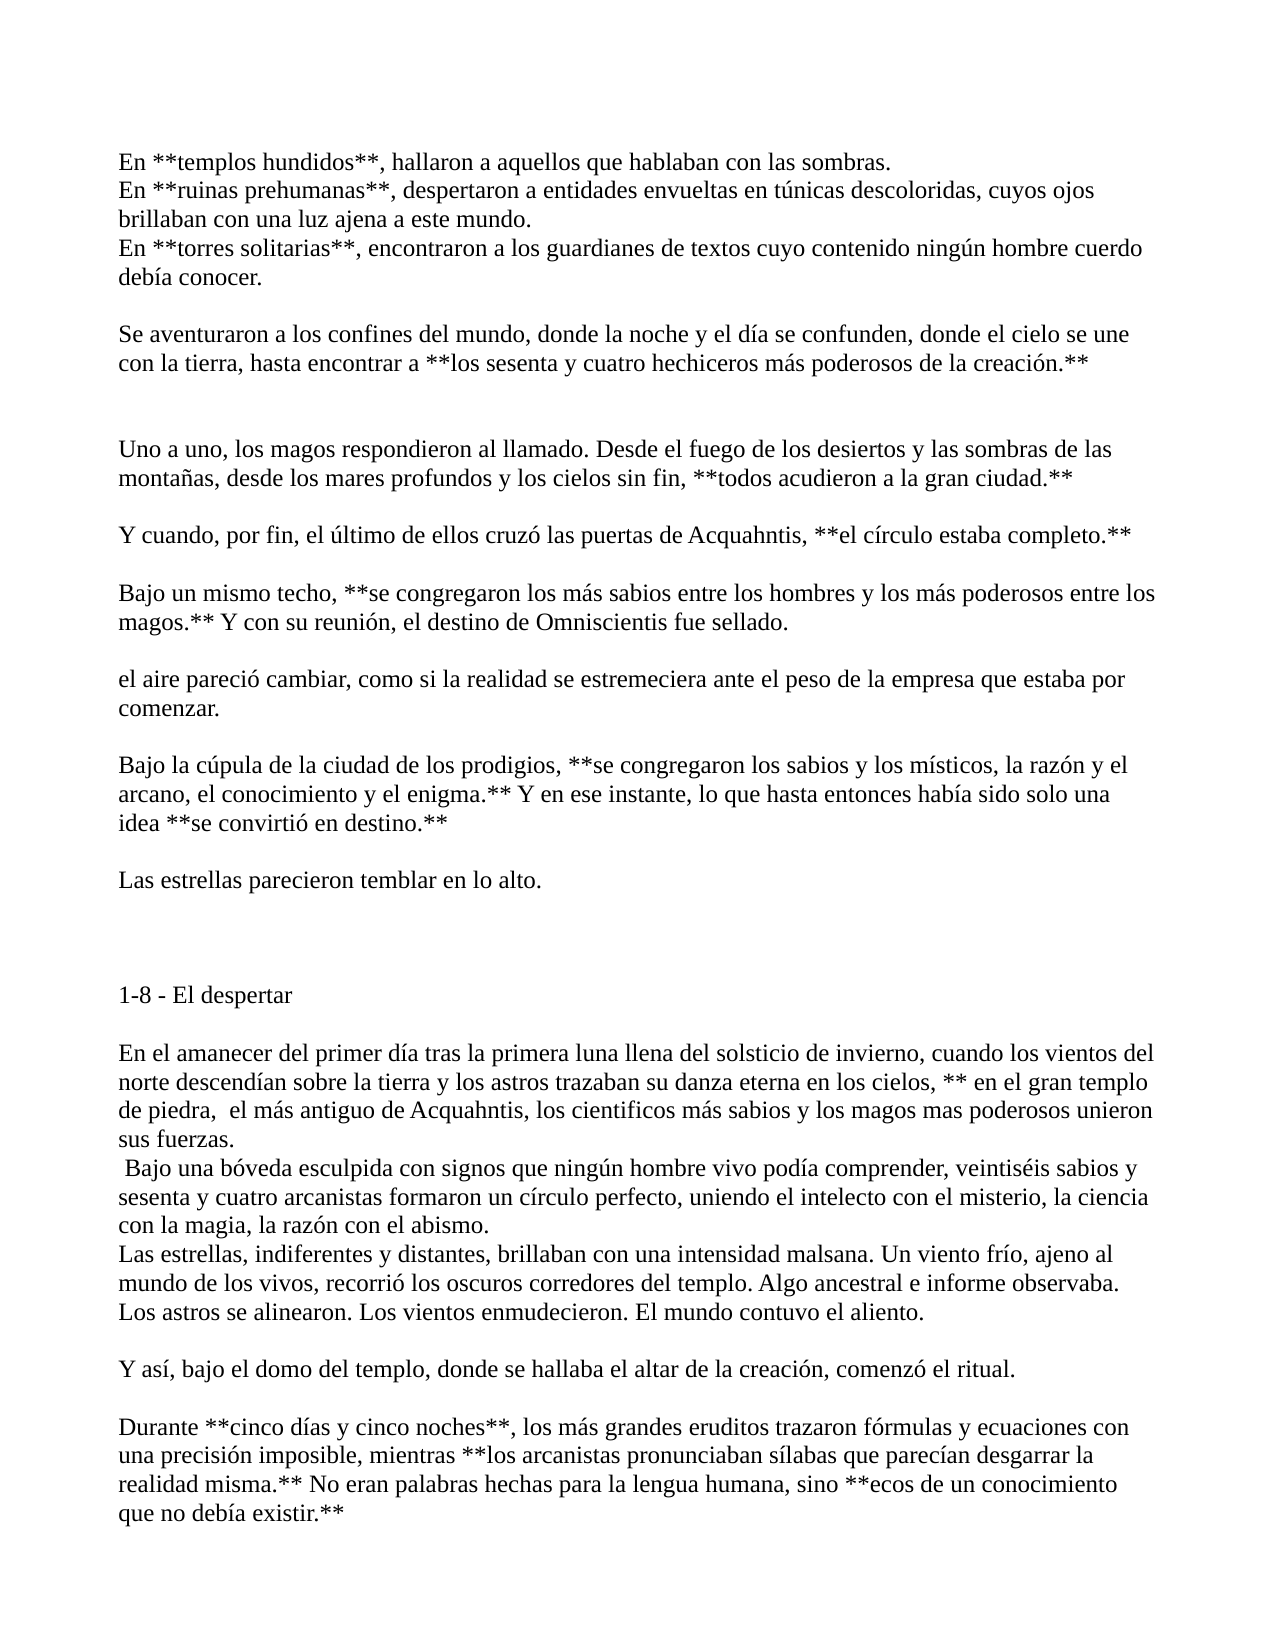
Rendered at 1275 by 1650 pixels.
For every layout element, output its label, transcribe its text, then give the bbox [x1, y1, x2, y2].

text Y así, bajo el domo del templo, donde se hallaba el altar de la creación, comenzó el ritual. [118, 1354, 1157, 1383]
text En **templos hundidos**, hallaron a aquellos que hablaban con las sombras. [118, 147, 1157, 176]
text Y cuando, por fin, el último de ellos cruzó las puertas de Acquahntis, **el círculo estaba completo.** [118, 521, 1157, 549]
text 1-8 - El despertar [118, 981, 1157, 1009]
text Las estrellas parecieron temblar en lo alto. [118, 866, 1157, 894]
text Durante **cinco días y cinco noches**, los más grandes eruditos trazaron fórmulas y ecuaciones con una precisión imposible, mientras **los arcanistas pronunciaban sílabas que parecían desgarrar la realidad misma.** No eran palabras hechas para la lengua humana, sino **ecos de un conocimiento que no debía existir.** [118, 1412, 1157, 1527]
text Se aventuraron a los confines del mundo, donde la noche y el día se confunden, donde el cielo se une con la tierra, hasta encontrar a **los sesenta y cuatro hechiceros más poderosos de la creación.** [118, 319, 1157, 377]
text Uno a uno, los magos respondieron al llamado. Desde el fuego de los desiertos y las sombras de las montañas, desde los mares profundos y los cielos sin fin, **todos acudieron a la gran ciudad.** [118, 434, 1157, 492]
text Bajo la cúpula de la ciudad de los prodigios, **se congregaron los sabios y los místicos, la razón y el arcano, el conocimiento y el enigma.** Y en ese instante, lo que hasta entonces había sido solo una idea **se convirtió en destino.** [118, 751, 1157, 837]
text En **ruinas prehumanas**, despertaron a entidades envueltas en túnicas descoloridas, cuyos ojos brillaban con una luz ajena a este mundo. [118, 176, 1157, 233]
text Las estrellas, indiferentes y distantes, brillaban con una intensidad malsana. Un viento frío, ajeno al mundo de los vivos, recorrió los oscuros corredores del templo. Algo ancestral e informe observaba. [118, 1239, 1157, 1297]
text Bajo un mismo techo, **se congregaron los más sabios entre los hombres y los más poderosos entre los magos.** Y con su reunión, el destino de Omniscientis fue sellado. [118, 578, 1157, 636]
text Los astros se alinearon. Los vientos enmudecieron. El mundo contuvo el aliento. [118, 1297, 1157, 1326]
text Bajo una bóveda esculpida con signos que ningún hombre vivo podía comprender, veintiséis sabios y sesenta y cuatro arcanistas formaron un círculo perfecto, uniendo el intelecto con el misterio, la ciencia con la magia, la razón con el abismo. [118, 1153, 1157, 1239]
text el aire pareció cambiar, como si la realidad se estremeciera ante el peso de la empresa que estaba por comenzar. [118, 664, 1157, 722]
text En **torres solitarias**, encontraron a los guardianes de textos cuyo contenido ningún hombre cuerdo debía conocer. [118, 233, 1157, 291]
text En el amanecer del primer día tras la primera luna llena del solsticio de invierno, cuando los vientos del norte descendían sobre la tierra y los astros trazaban su danza eterna en los cielos, ** en el gran templo de piedra, el más antiguo de Acquahntis, los cientificos más sabios y los magos mas poderosos unieron sus fuerzas. [118, 1038, 1157, 1153]
